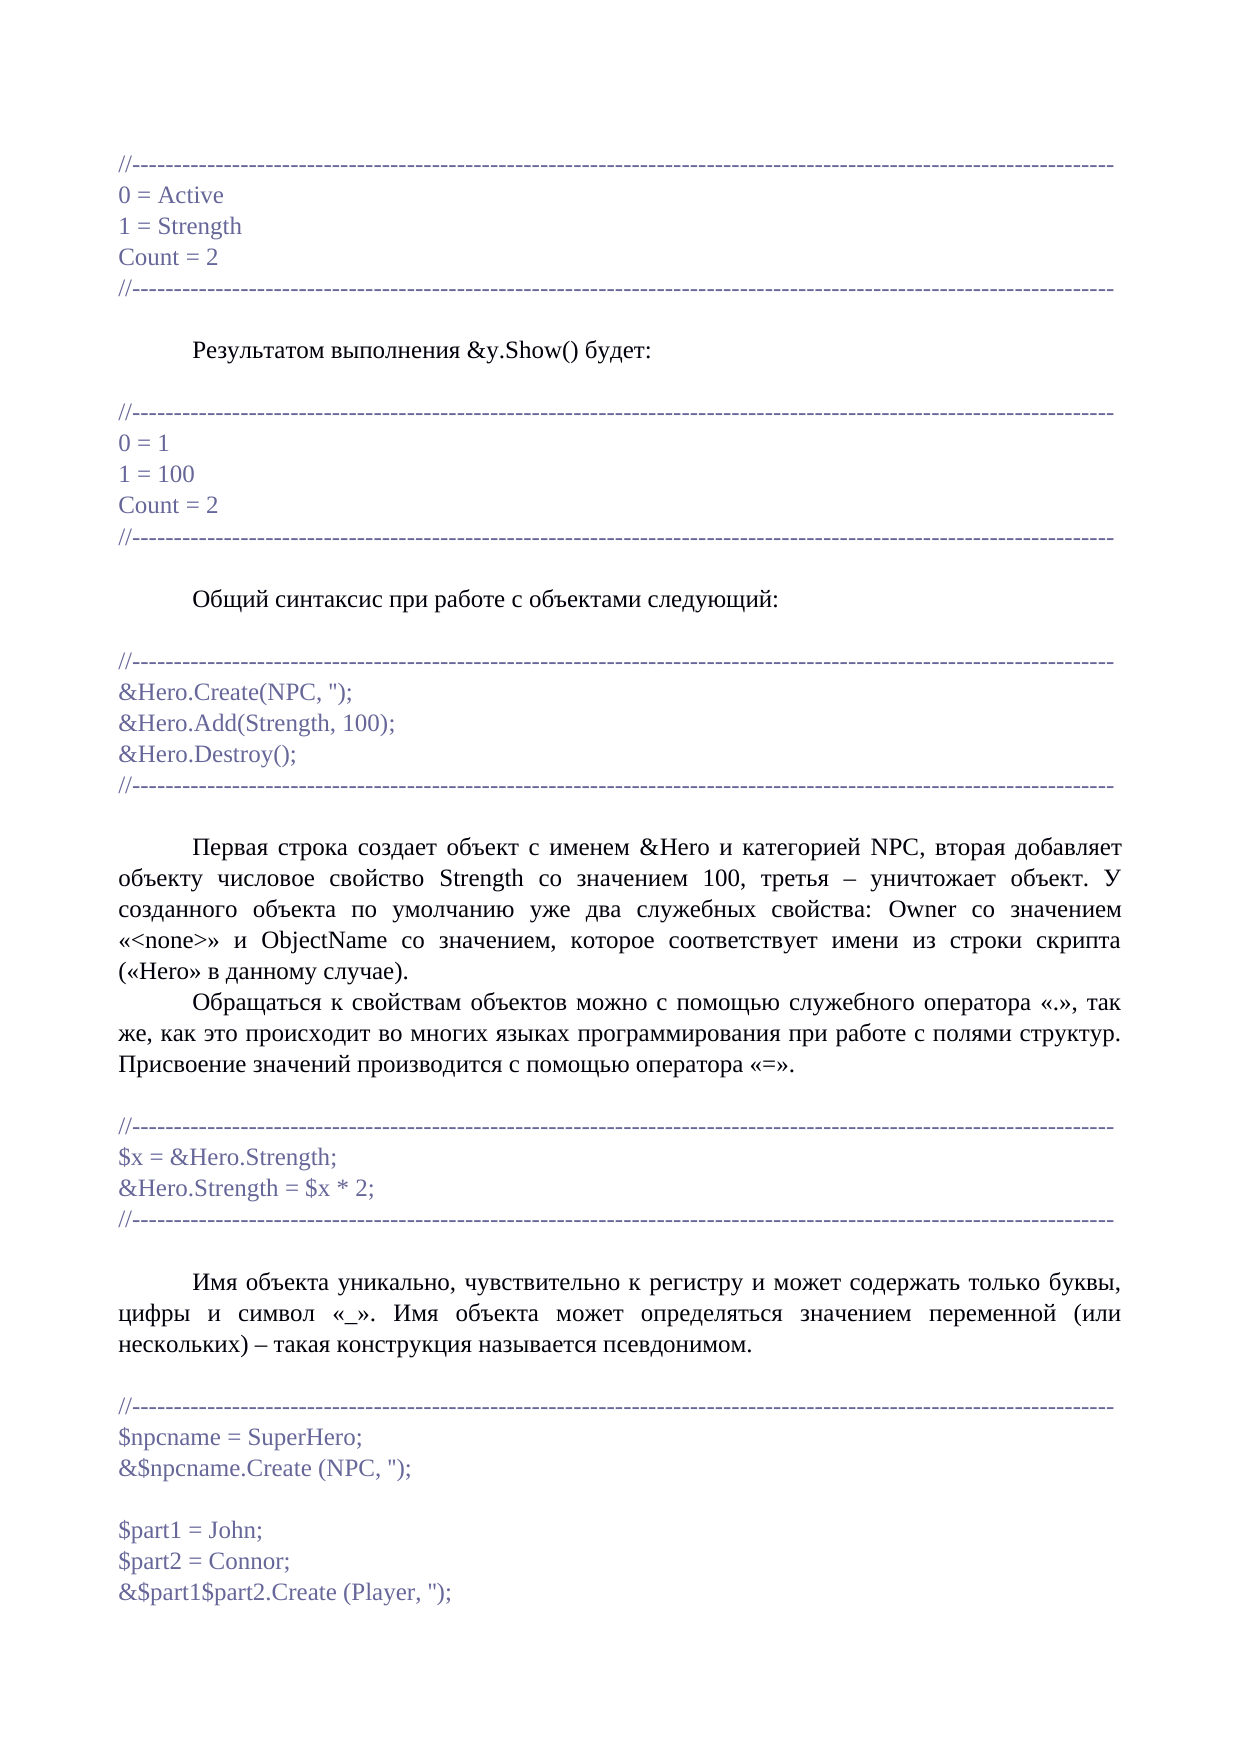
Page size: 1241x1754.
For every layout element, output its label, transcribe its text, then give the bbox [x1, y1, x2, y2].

text $npcname = SuperHero; [118, 1422, 1122, 1451]
text Общий синтаксис при работе с объектами следующий: [118, 584, 1122, 612]
text &Hero.Strength = $x * 2; [118, 1173, 1122, 1202]
text //---------------------------------------------------------------------------------------------------------------------- [118, 522, 1122, 550]
text 1 = 100 [118, 459, 1122, 488]
text 0 = 1 [118, 428, 1122, 457]
text Имя объекта уникально, чувствительно к регистру и может содержать только буквы, цифры и символ «_». Имя объекта может определяться значением переменной (или нескольких) – такая конструкция называется псевдонимом. [118, 1267, 1122, 1357]
text $x = &Hero.Strength; [118, 1142, 1122, 1171]
text Count = 2 [118, 242, 1122, 271]
text $part1 = John; [118, 1515, 1122, 1544]
text &Hero.Create(NPC, ''); [118, 677, 1122, 706]
text //---------------------------------------------------------------------------------------------------------------------- [118, 646, 1122, 674]
text 0 = Active [118, 180, 1122, 209]
text Count = 2 [118, 491, 1122, 519]
text //---------------------------------------------------------------------------------------------------------------------- [118, 397, 1122, 426]
text 1 = Strength [118, 211, 1122, 240]
text //---------------------------------------------------------------------------------------------------------------------- [118, 1391, 1122, 1419]
text //---------------------------------------------------------------------------------------------------------------------- [118, 1111, 1122, 1140]
text //---------------------------------------------------------------------------------------------------------------------- [118, 770, 1122, 799]
text //---------------------------------------------------------------------------------------------------------------------- [118, 149, 1122, 178]
text //---------------------------------------------------------------------------------------------------------------------- [118, 273, 1122, 302]
text Обращаться к свойствам объектов можно с помощью служебного оператора «.», так же, как это происходит во многих языках программирования при работе с полями структур. Присвоение значений производится с помощью оператора «=». [118, 987, 1122, 1078]
text &$npcname.Create (NPC, ''); [118, 1453, 1122, 1482]
text &Hero.Add(Strength, 100); [118, 708, 1122, 737]
text //---------------------------------------------------------------------------------------------------------------------- [118, 1204, 1122, 1233]
text $part2 = Connor; [118, 1546, 1122, 1575]
text &$part1$part2.Create (Player, ''); [118, 1577, 1122, 1606]
text Первая строка создает объект с именем &Hero и категорией NPC, вторая добавляет объекту числовое свойство Strength со значением 100, третья – уничтожает объект. У созданного объекта по умолчанию уже два служебных свойства: Owner со значением «<none>» и ObjectName со значением, которое соответствует имени из строки скрипта («Hero» в данному случае). [118, 832, 1122, 985]
text Результатом выполнения &y.Show() будет: [118, 335, 1122, 364]
text &Hero.Destroy(); [118, 739, 1122, 768]
